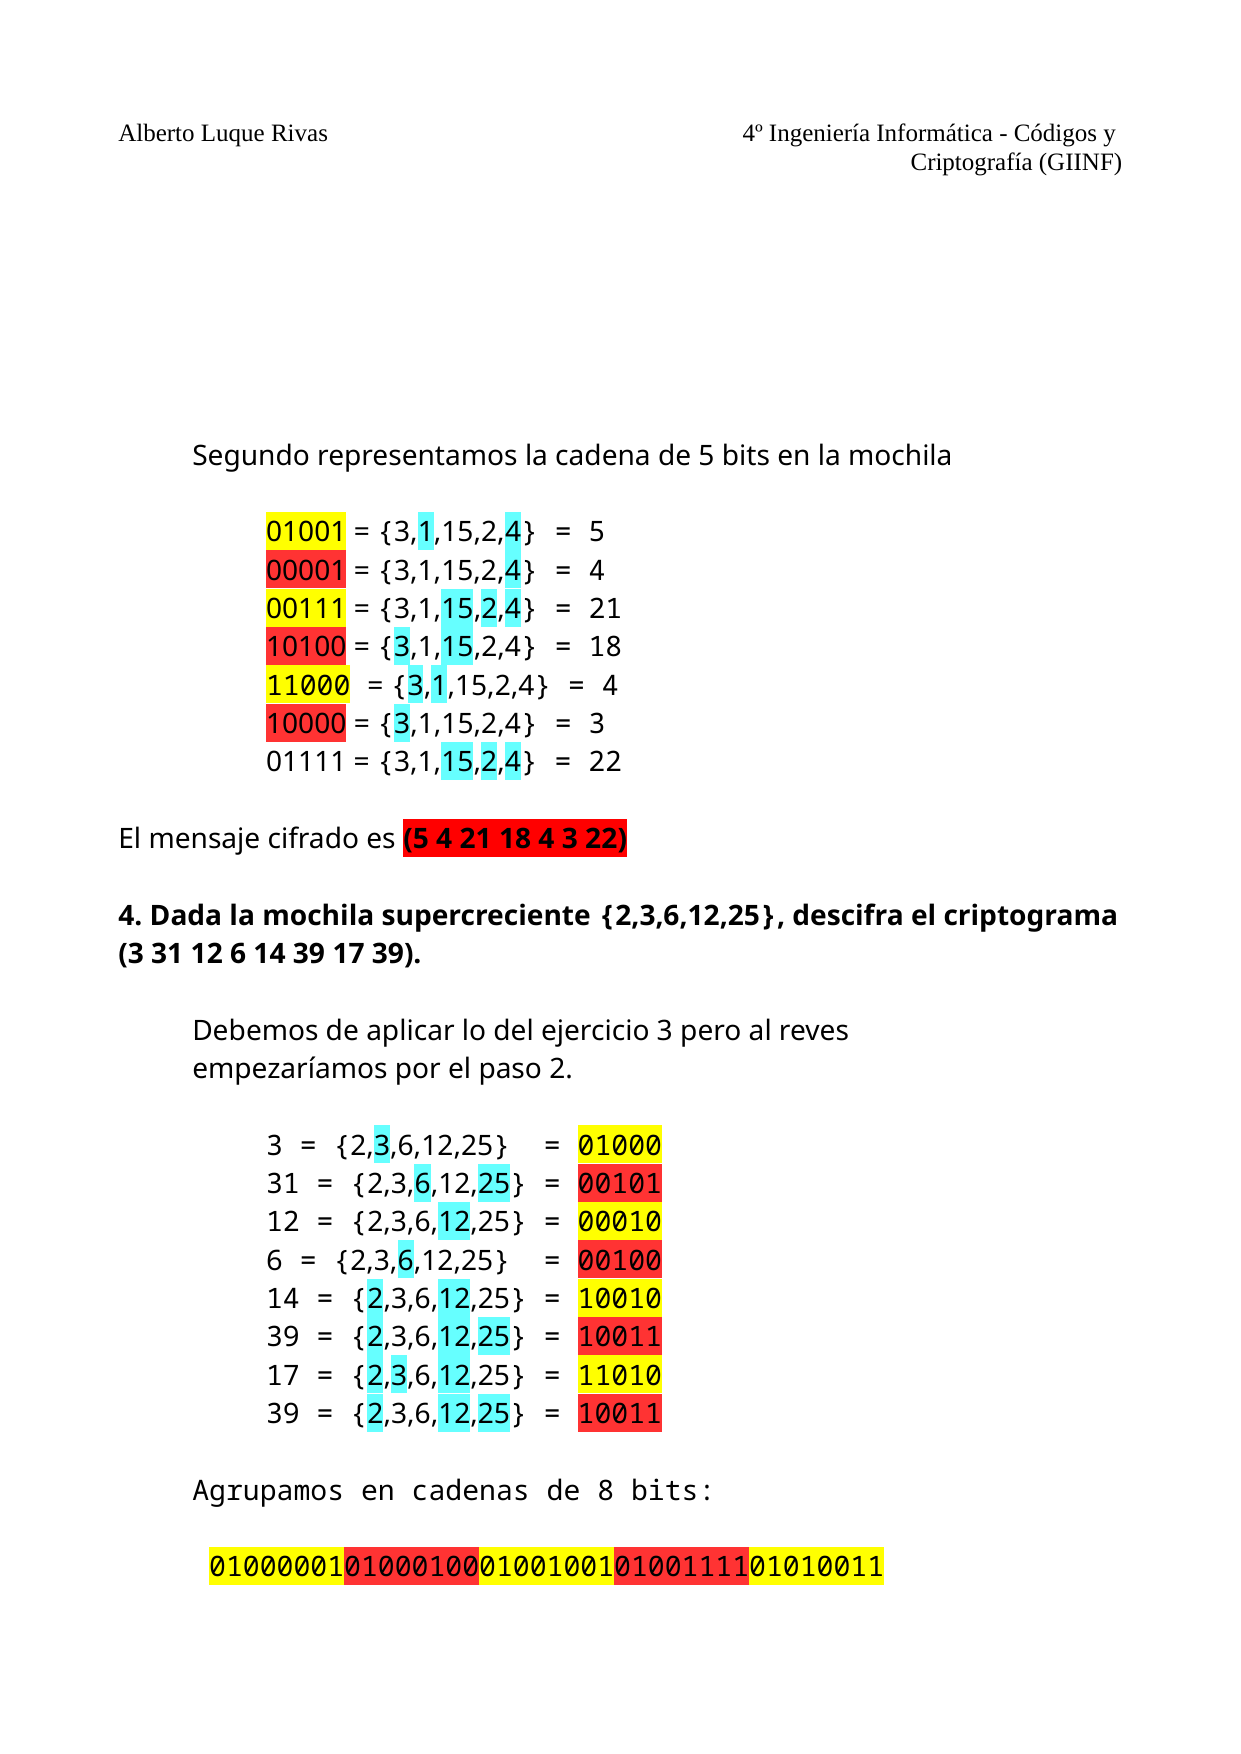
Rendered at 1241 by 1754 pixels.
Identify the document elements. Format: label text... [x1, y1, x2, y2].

text 0100000101000100010010010100111101010011 [118, 1547, 1122, 1585]
text 01111 = {3,1,15,2,4} = 22 [118, 742, 1122, 780]
text 3 = {2,3,6,12,25} = 01000 [118, 1125, 1122, 1163]
text El mensaje cifrado es (5 4 21 18 4 3 22) [118, 818, 1122, 857]
text 12 = {2,3,6,12,25} = 00010 [118, 1202, 1122, 1240]
text 17 = {2,3,6,12,25} = 11010 [118, 1355, 1122, 1393]
text Segundo representamos la cadena de 5 bits en la mochila [118, 435, 1122, 473]
text 11000 = {3,1,15,2,4} = 4 [118, 665, 1122, 703]
text 00001 = {3,1,15,2,4} = 4 [118, 550, 1122, 588]
text 39 = {2,3,6,12,25} = 10011 [118, 1393, 1122, 1432]
text 10000 = {3,1,15,2,4} = 3 [118, 703, 1122, 742]
text 39 = {2,3,6,12,25} = 10011 [118, 1317, 1122, 1355]
text 4. Dada la mochila supercreciente {2,3,6,12,25}, descifra el criptograma (3 31 12 6 14 39 17 39). [118, 895, 1122, 972]
text 10100 = {3,1,15,2,4} = 18 [118, 627, 1122, 665]
text 01001 = {3,1,15,2,4} = 5 [118, 512, 1122, 550]
text 14 = {2,3,6,12,25} = 10010 [118, 1278, 1122, 1317]
text 00111 = {3,1,15,2,4} = 21 [118, 588, 1122, 627]
text 31 = {2,3,6,12,25} = 00101 [118, 1163, 1122, 1202]
text 6 = {2,3,6,12,25} = 00100 [118, 1240, 1122, 1278]
text Agrupamos en cadenas de 8 bits: [118, 1470, 1122, 1508]
text Debemos de aplicar lo del ejercicio 3 pero al reves empezaríamos por el paso 2. [118, 1010, 1122, 1087]
